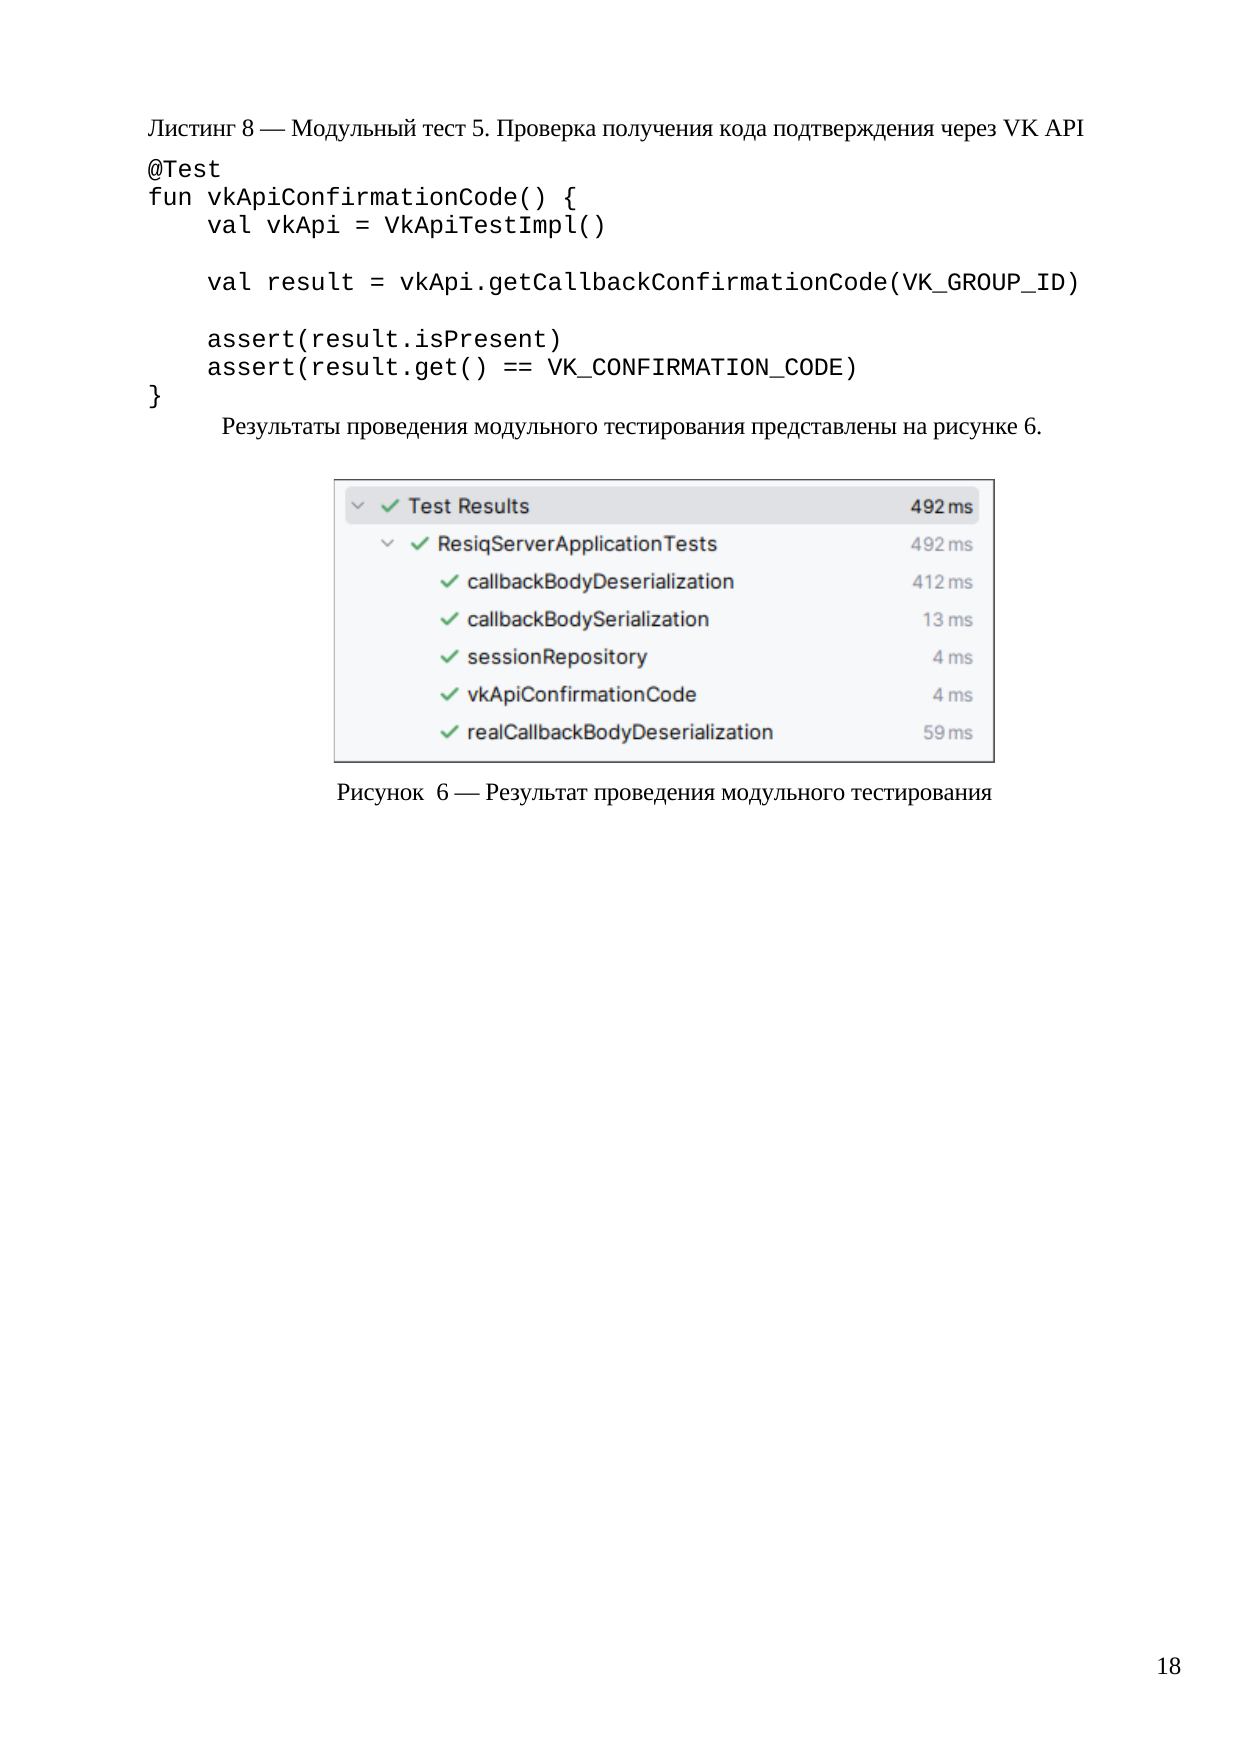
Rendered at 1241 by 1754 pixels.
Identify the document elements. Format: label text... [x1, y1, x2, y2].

text assert(result.get() == VK_CONFIRMATION_CODE) [148, 355, 1181, 383]
text } [148, 383, 1181, 411]
picture [333, 479, 995, 763]
text Рисунок 6 — Результат проведения модульного тестирования [148, 479, 1181, 805]
text assert(result.isPresent) [148, 326, 1181, 355]
text val result = vkApi.getCallbackConfirmationCode(VK_GROUP_ID) [148, 270, 1181, 298]
text @Test [148, 156, 1181, 185]
text Результаты проведения модульного тестирования представлены на рисунке 6. [148, 411, 1181, 440]
text Листинг 8 — Модульный тест 5. Проверка получения кода подтверждения через VK API [148, 113, 1181, 142]
text fun vkApiConfirmationCode() { [148, 185, 1181, 213]
text val vkApi = VkApiTestImpl() [148, 213, 1181, 241]
